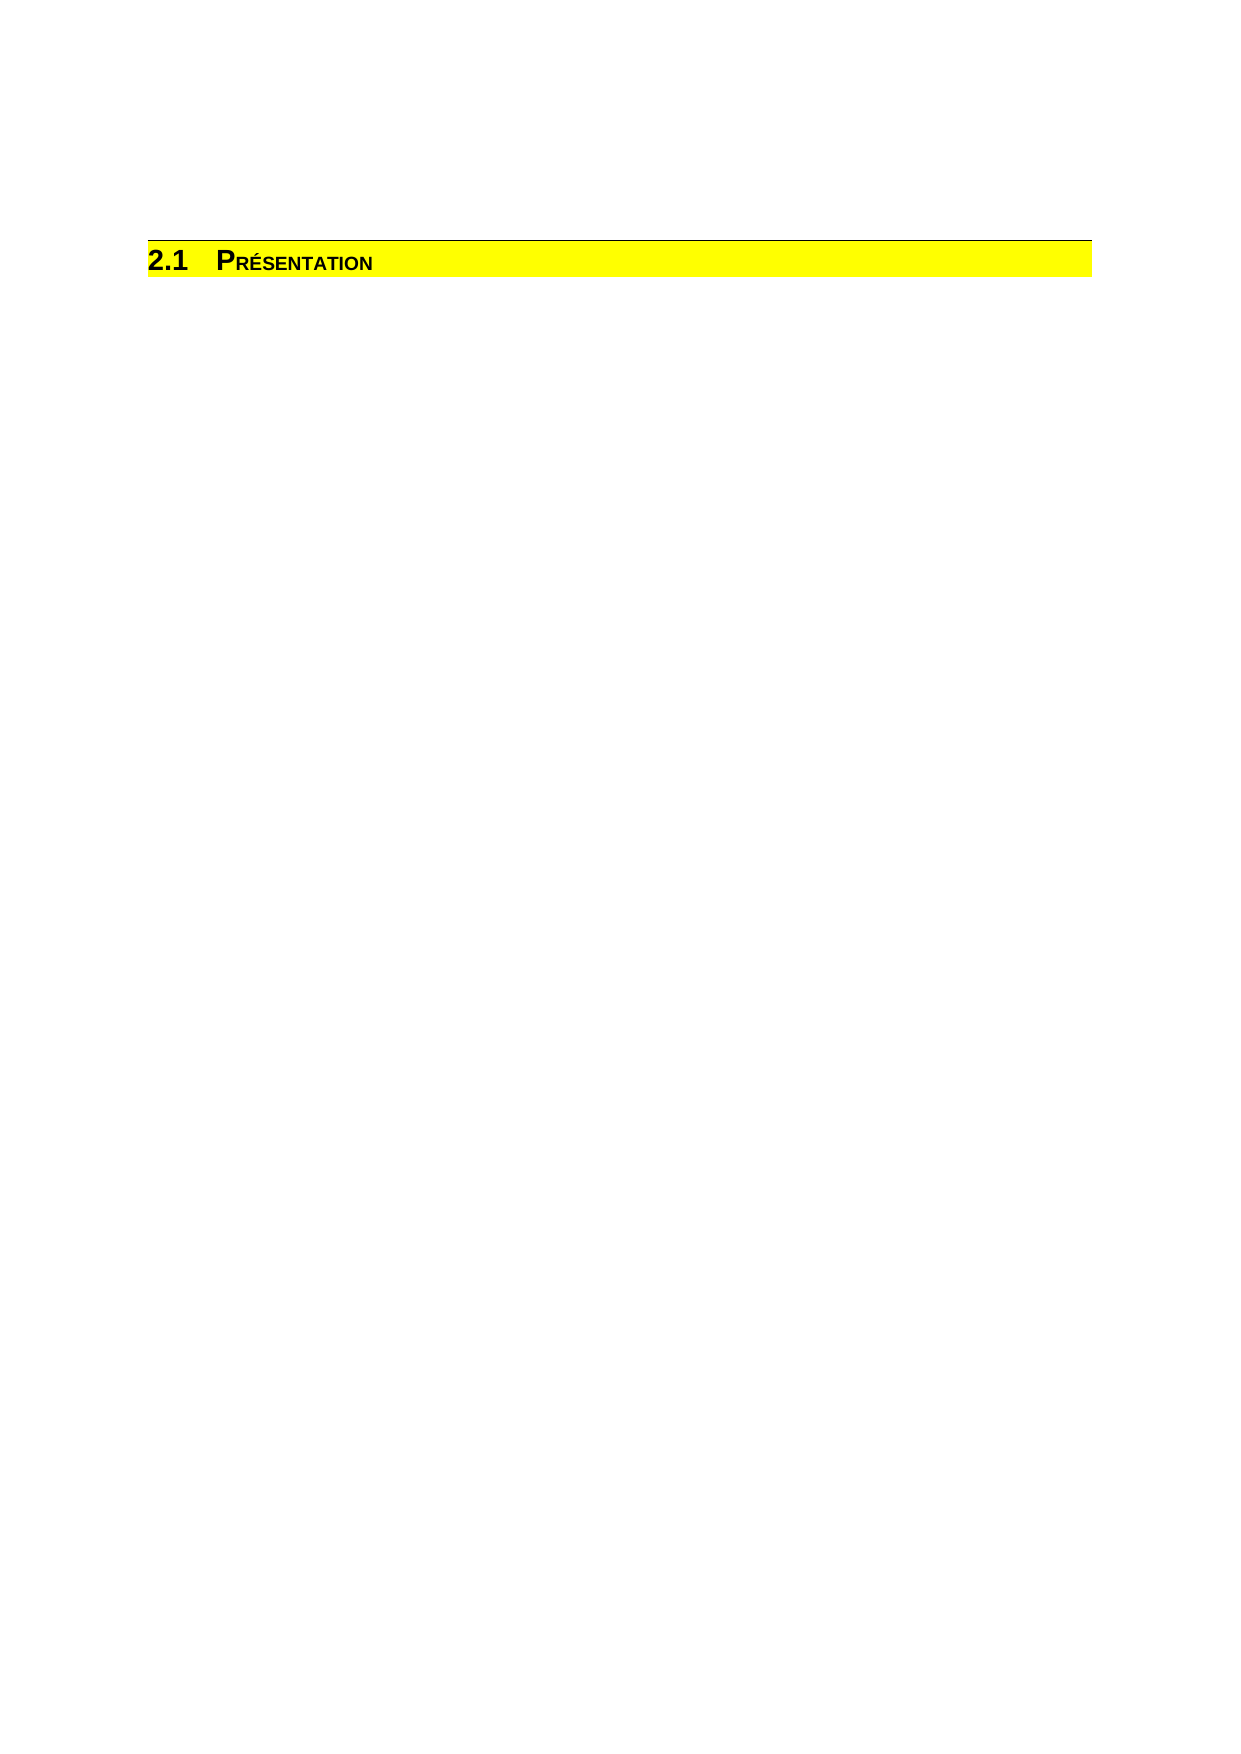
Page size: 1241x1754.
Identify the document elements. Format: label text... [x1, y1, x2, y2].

subtitle Présentation [148, 241, 1092, 277]
